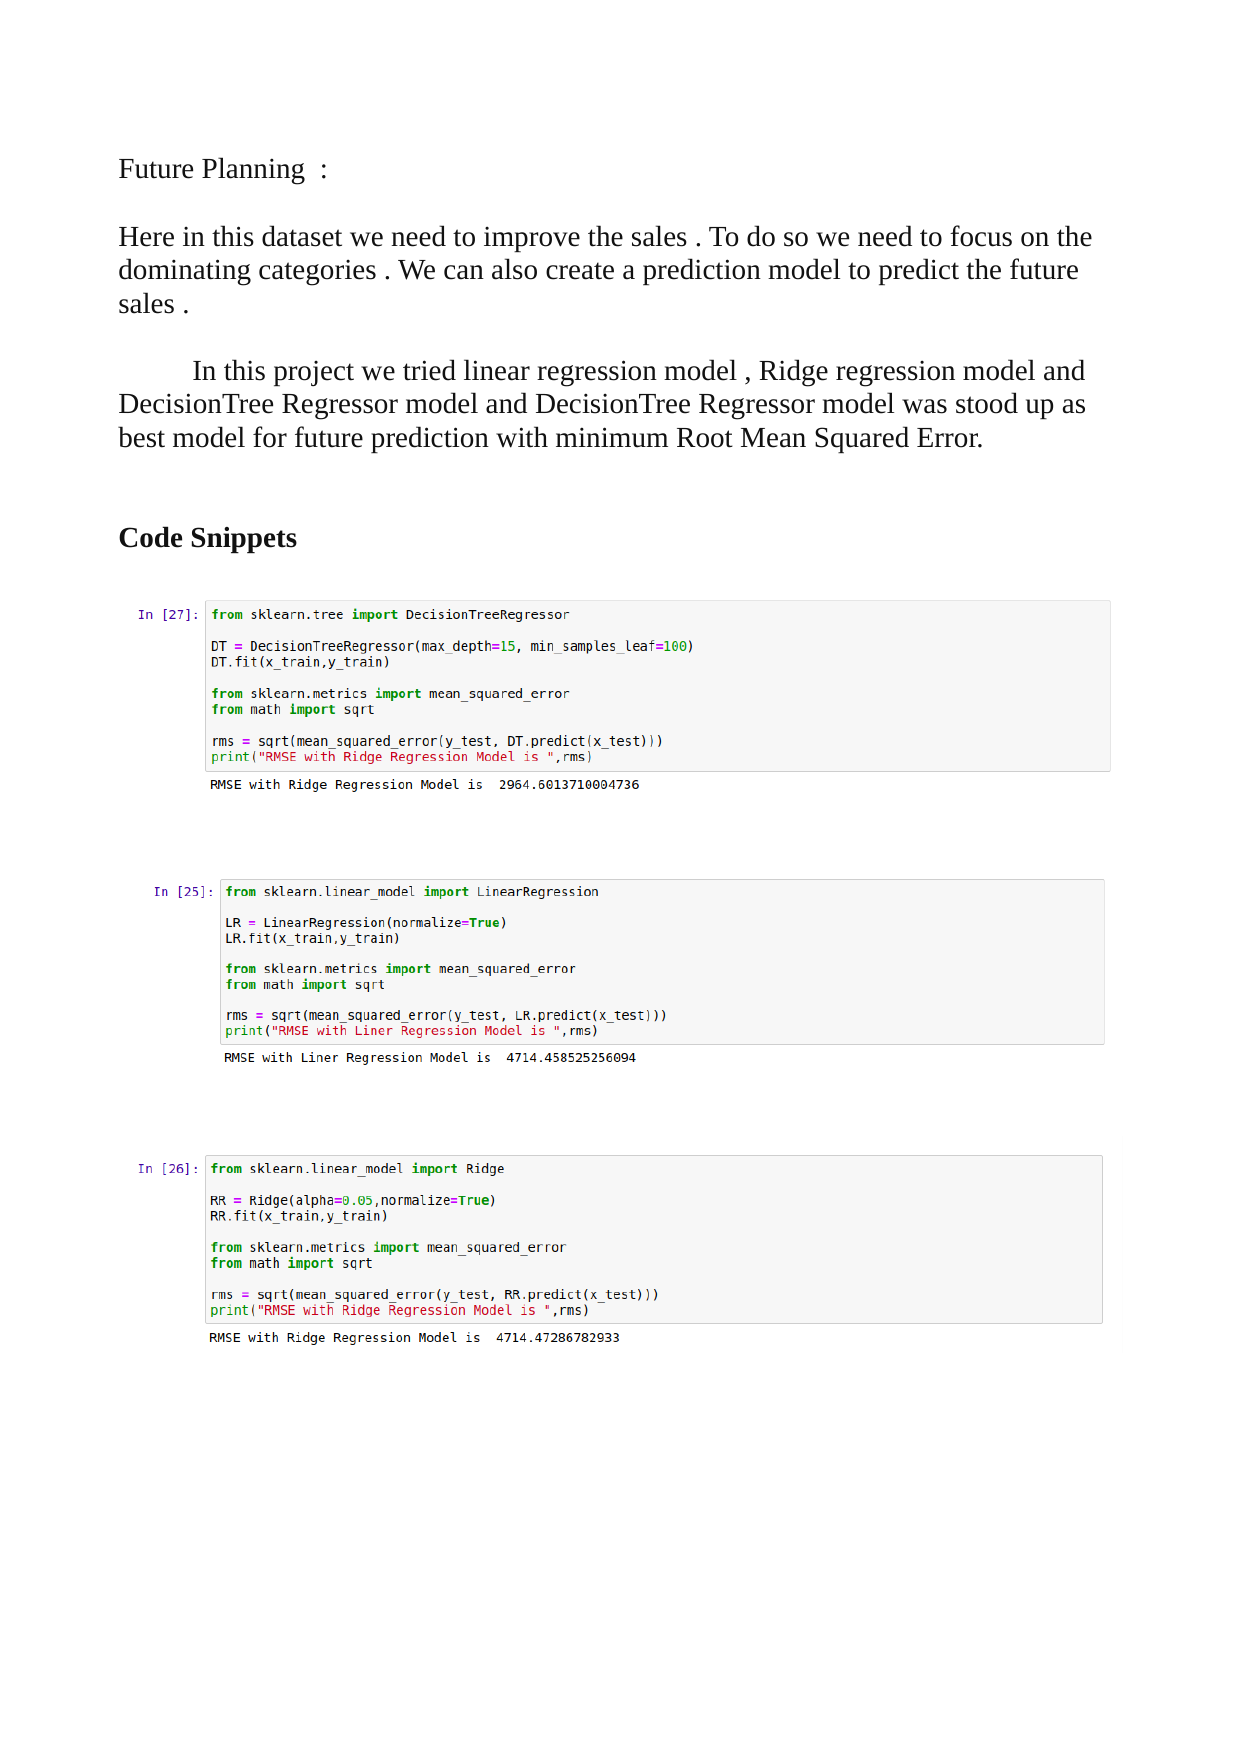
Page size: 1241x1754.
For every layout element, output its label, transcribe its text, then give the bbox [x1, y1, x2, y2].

picture [118, 587, 1123, 800]
text Code Snippets [118, 521, 1122, 554]
text Future Planning : [118, 152, 1122, 185]
picture [118, 866, 1123, 1070]
text Here in this dataset we need to improve the sales . To do so we need to focus on the dominating categories . We can also create a prediction model to predict the future sales . [118, 219, 1122, 319]
text In this project we tried linear regression model , Ridge regression model and DecisionTree Regressor model and DecisionTree Regressor model was stood up as best model for future prediction with minimum Root Mean Squared Error. [118, 353, 1122, 453]
picture [118, 1136, 1123, 1353]
